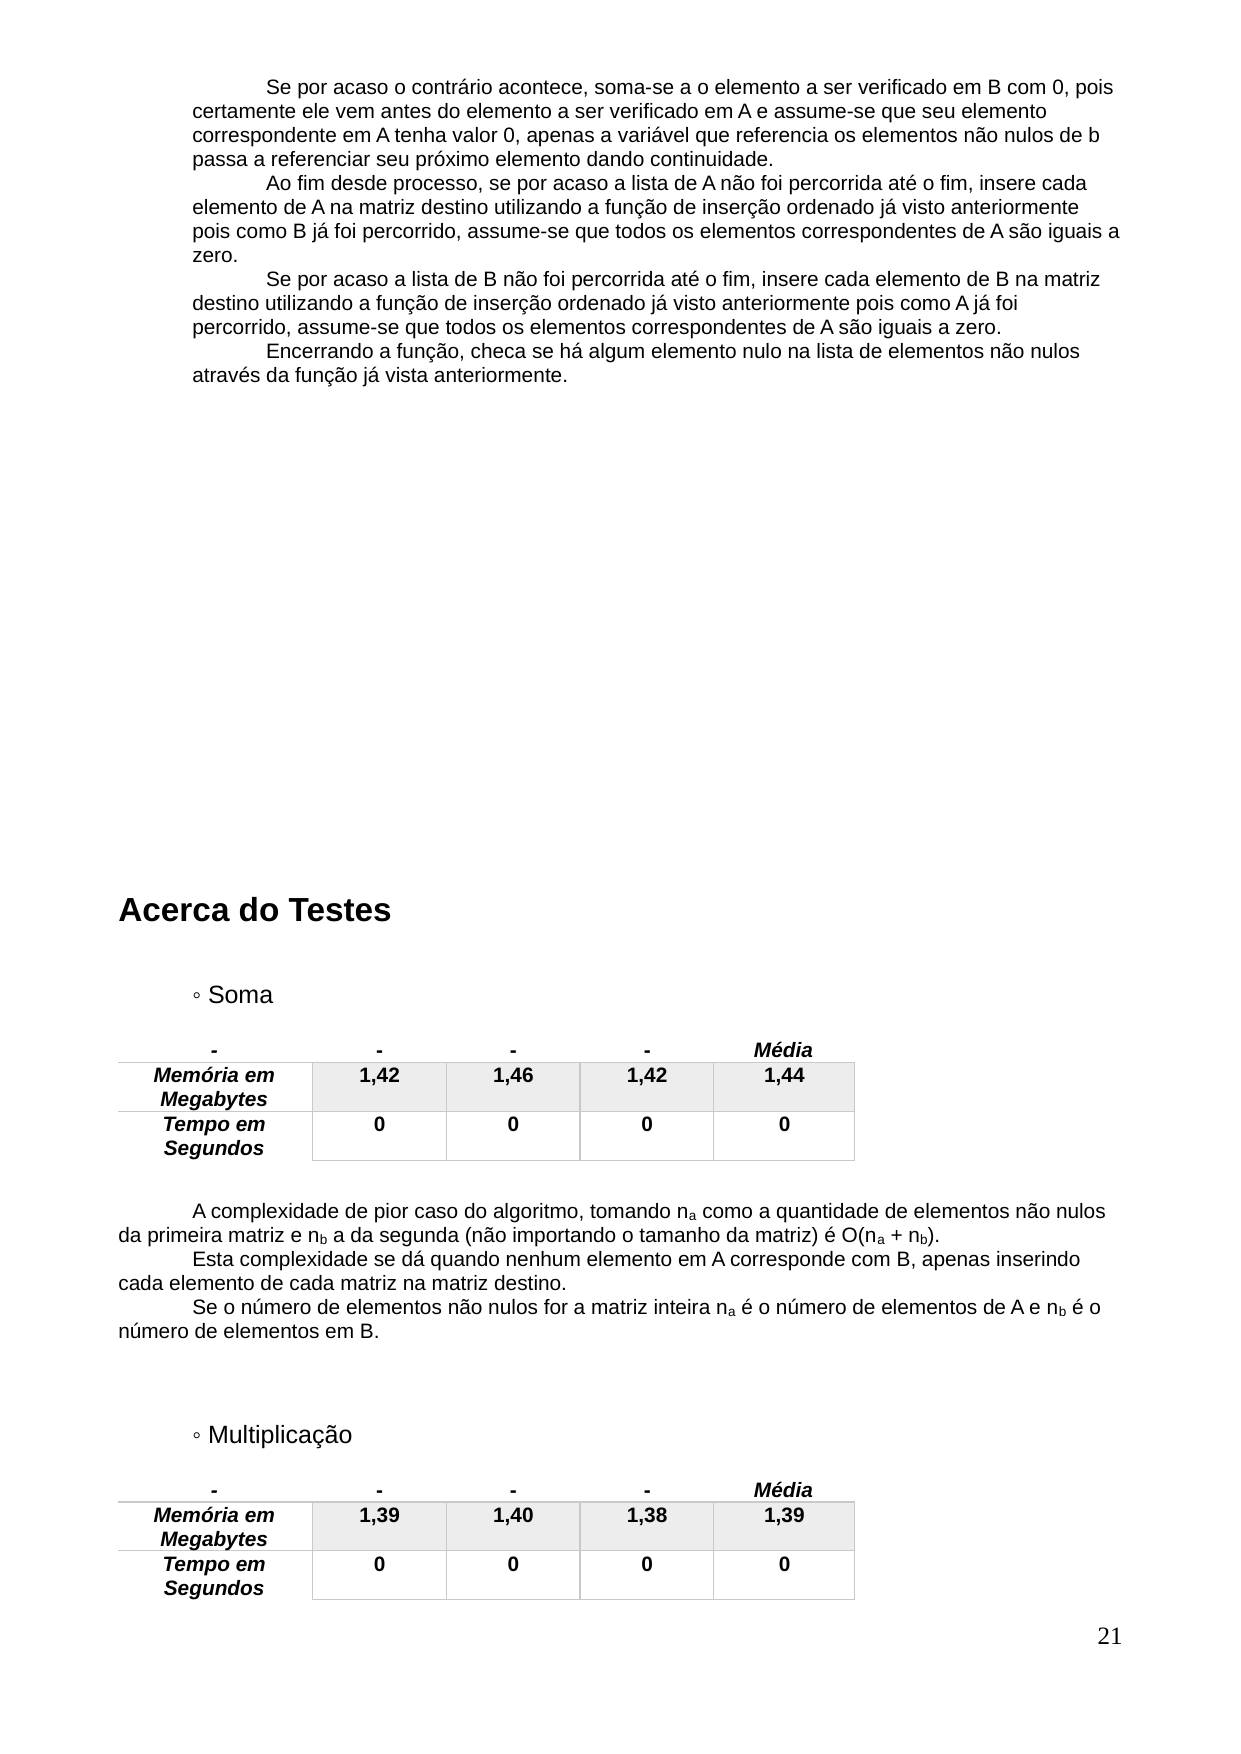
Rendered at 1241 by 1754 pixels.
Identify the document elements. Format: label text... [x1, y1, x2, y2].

table_header - [118, 1478, 312, 1501]
text Se por acaso a lista de B não foi percorrida até o fim, insere cada elemento de B na matriz destino utilizando a função de inserção ordenado já visto anteriormente pois como A já foi percorrido, assume-se que todos os elementos correspondentes de A são iguais a zero. [192, 267, 1122, 338]
text Se o número de elementos não nulos for a matriz inteira na é o número de elementos de A e nb é o número de elementos em B. [118, 1295, 1122, 1343]
table_cell 0 [581, 1551, 713, 1599]
table_cell 1,39 [313, 1503, 446, 1550]
table_cell 1,42 [581, 1063, 713, 1111]
table_cell Tempo em Segundos [118, 1551, 312, 1599]
table_cell 1,42 [313, 1063, 446, 1111]
table_cell 0 [581, 1112, 713, 1160]
table_header - [580, 1478, 714, 1501]
table_cell Memória em Megabytes [118, 1063, 312, 1111]
table_cell Memória em Megabytes [118, 1503, 312, 1550]
text A complexidade de pior caso do algoritmo, tomando na como a quantidade de elementos não nulos da primeira matriz e nb a da segunda (não importando o tamanho da matriz) é O(na + nb). [118, 1199, 1122, 1247]
table_cell 1,39 [714, 1503, 854, 1550]
text Se por acaso o contrário acontece, soma-se a o elemento a ser verificado em B com 0, pois certamente ele vem antes do elemento a ser verificado em A e assume-se que seu elemento correspondente em A tenha valor 0, apenas a variável que referencia os elementos não nulos de b passa a referenciar seu próximo elemento dando continuidade. [192, 75, 1122, 171]
table_header - [580, 1038, 714, 1062]
table_cell 1,38 [581, 1503, 713, 1550]
table_header Média [714, 1038, 854, 1062]
table_cell 0 [714, 1551, 854, 1599]
table_header - [446, 1038, 580, 1062]
table_header - [118, 1038, 312, 1062]
table_cell 0 [313, 1112, 446, 1160]
table_header Média [714, 1478, 854, 1501]
table_header - [313, 1038, 446, 1062]
text Ao fim desde processo, se por acaso a lista de A não foi percorrida até o fim, insere cada elemento de A na matriz destino utilizando a função de inserção ordenado já visto anteriormente pois como B já foi percorrido, assume-se que todos os elementos correspondentes de A são iguais a zero. [192, 171, 1122, 267]
table_cell 1,40 [447, 1503, 579, 1550]
table_cell Tempo em Segundos [118, 1112, 312, 1160]
table_cell 0 [447, 1112, 579, 1160]
text Encerrando a função, checa se há algum elemento nulo na lista de elementos não nulos através da função já vista anteriormente. [192, 338, 1122, 386]
text ◦ Multiplicação [118, 1420, 1122, 1449]
table_cell 0 [447, 1551, 579, 1599]
text ◦ Soma [118, 980, 1122, 1009]
table_cell 1,46 [447, 1063, 579, 1111]
table_cell 1,44 [714, 1063, 854, 1111]
text Acerca do Testes [118, 889, 1122, 928]
table_header - [446, 1478, 580, 1501]
table_cell 0 [313, 1551, 446, 1599]
table_header - [313, 1478, 446, 1501]
table_cell 0 [714, 1112, 854, 1160]
text Esta complexidade se dá quando nenhum elemento em A corresponde com B, apenas inserindo cada elemento de cada matriz na matriz destino. [118, 1247, 1122, 1295]
